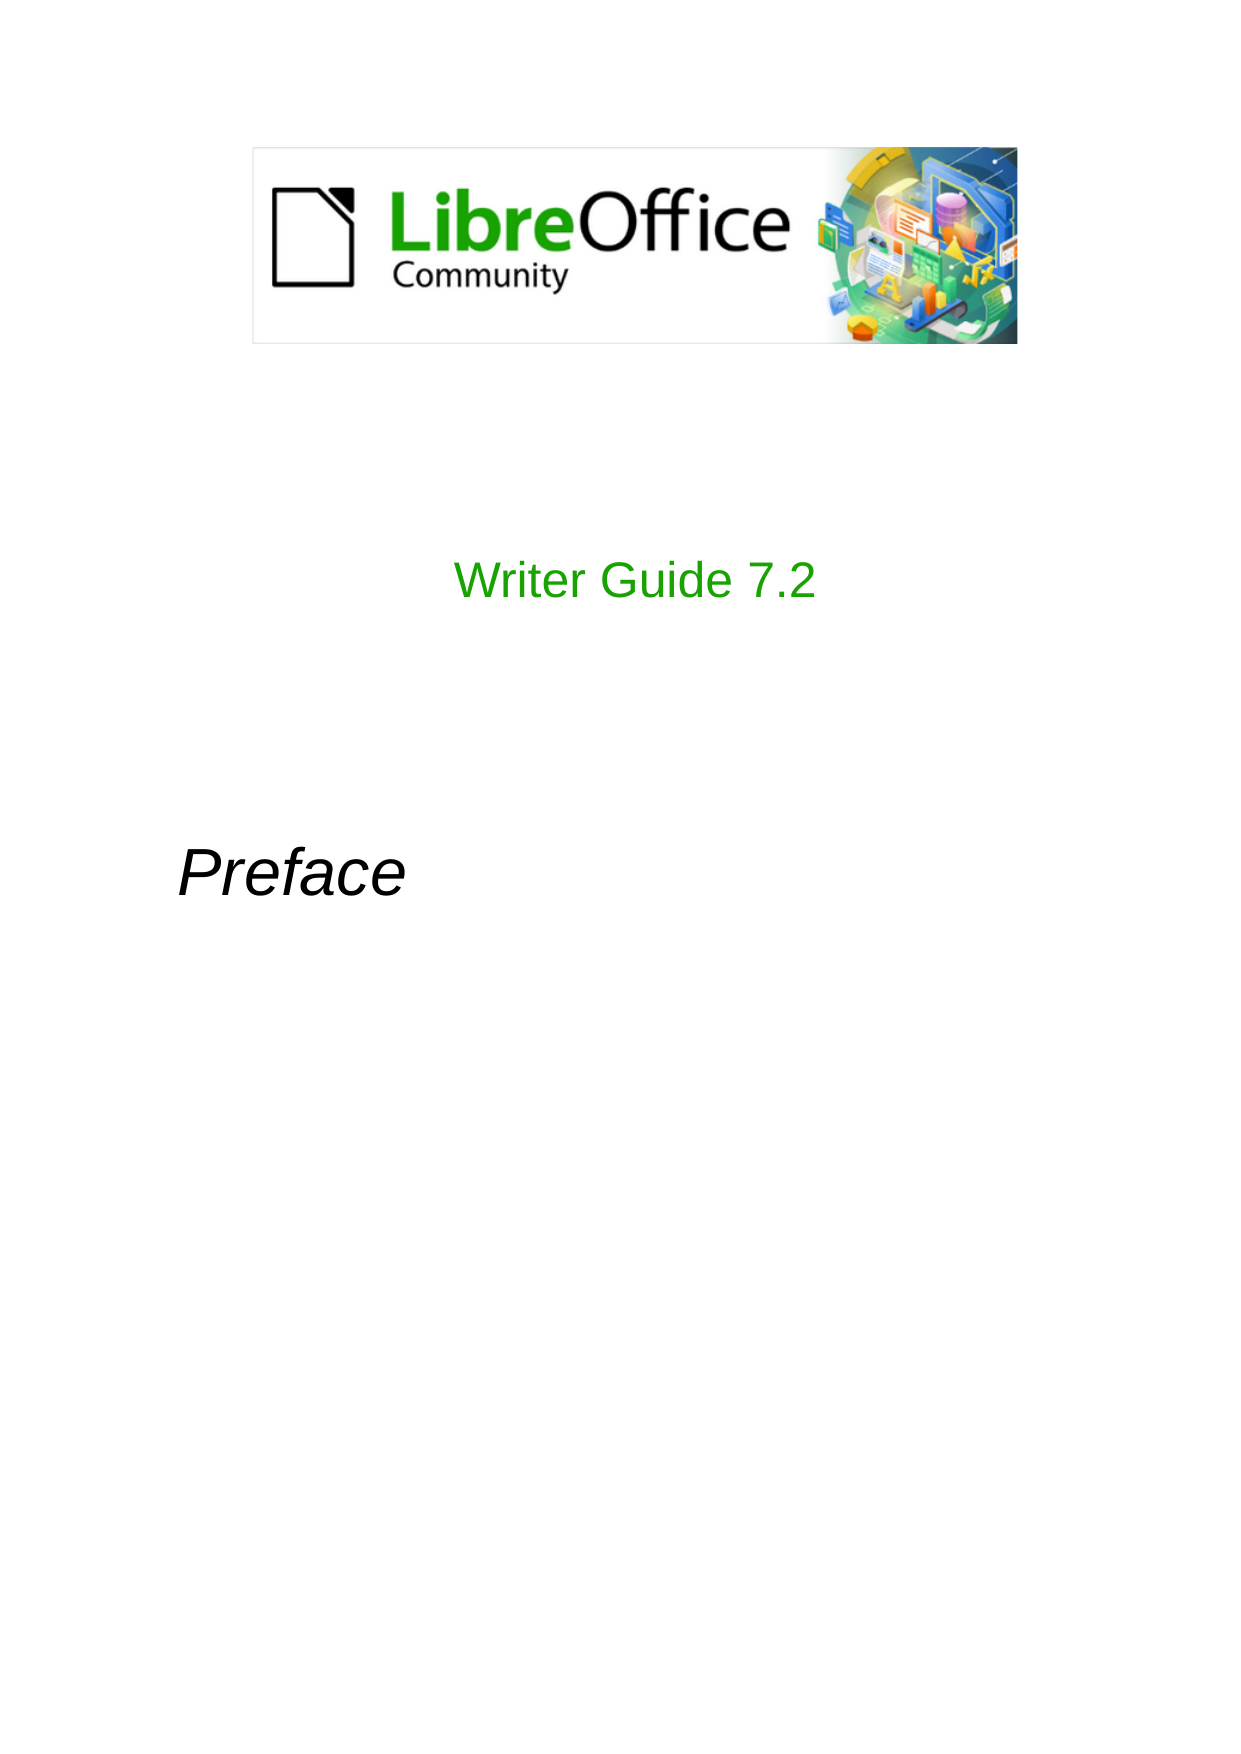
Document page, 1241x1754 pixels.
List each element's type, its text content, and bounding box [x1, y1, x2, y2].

picture [252, 147, 1018, 344]
title Preface [177, 833, 1093, 909]
text Writer Guide 7.2 [177, 550, 1093, 608]
